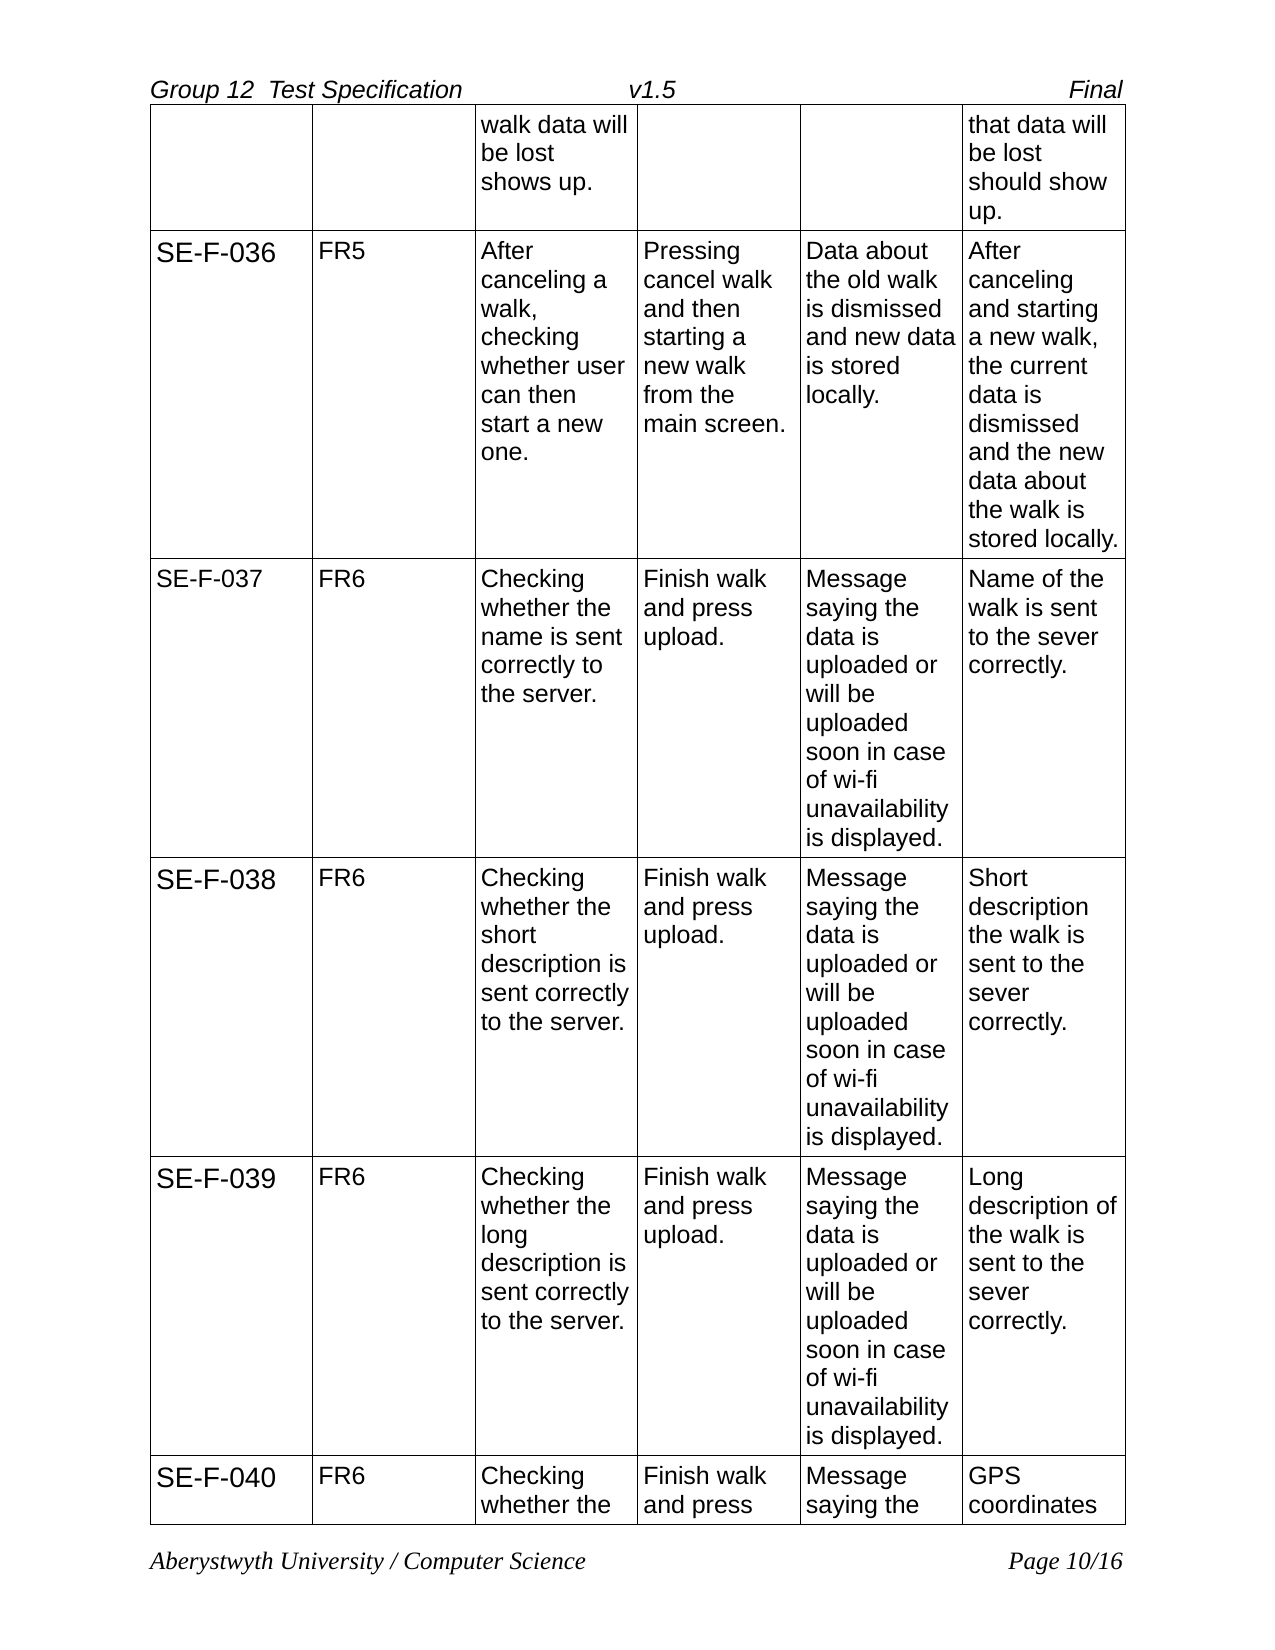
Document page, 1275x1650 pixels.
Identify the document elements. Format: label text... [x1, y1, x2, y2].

table_cell [313, 105, 475, 230]
table_cell FR5 [313, 231, 475, 558]
table_cell [638, 105, 800, 230]
table_cell Message saying the data is uploaded or will be uploaded soon in case of wi-fi unavailability is displayed. [801, 1157, 962, 1455]
table_cell Long description of the walk is sent to the sever correctly. [963, 1157, 1125, 1455]
table_cell Pressing cancel walk and then starting a new walk from the main screen. [638, 231, 800, 558]
table_cell [151, 105, 312, 230]
table_cell Finish walk and press [638, 1456, 800, 1524]
table_cell Data about the old walk is dismissed and new data is stored locally. [801, 231, 962, 558]
table_cell SE-F-036 [151, 231, 312, 558]
table_cell FR6 [313, 1157, 475, 1455]
table_cell FR6 [313, 858, 475, 1156]
table_cell Message saying the [801, 1456, 962, 1524]
table_cell Checking whether the name is sent correctly to the server. [476, 559, 637, 857]
table_cell that data will be lost should show up. [963, 105, 1125, 230]
table_cell Name of the walk is sent to the sever correctly. [963, 559, 1125, 857]
table_cell After canceling and starting a new walk, the current data is dismissed and the new data about the walk is stored locally. [963, 231, 1125, 558]
table_cell Message saying the data is uploaded or will be uploaded soon in case of wi-fi unavailability is displayed. [801, 559, 962, 857]
table_cell [801, 105, 962, 230]
table_cell Finish walk and press upload. [638, 559, 800, 857]
table_cell Finish walk and press upload. [638, 858, 800, 1156]
table_cell Finish walk and press upload. [638, 1157, 800, 1455]
table_cell GPS coordinates [963, 1456, 1125, 1524]
table_cell Message saying the data is uploaded or will be uploaded soon in case of wi-fi unavailability is displayed. [801, 858, 962, 1156]
table_cell Checking whether the [476, 1456, 637, 1524]
table_cell Short description the walk is sent to the sever correctly. [963, 858, 1125, 1156]
table_cell FR6 [313, 559, 475, 857]
table_cell FR6 [313, 1456, 475, 1524]
table_cell walk data will be lost shows up. [476, 105, 637, 230]
table_cell After canceling a walk, checking whether user can then start a new one. [476, 231, 637, 558]
table_cell SE-F-038 [151, 858, 312, 1156]
table_cell SE-F-039 [151, 1157, 312, 1455]
table_cell Checking whether the short description is sent correctly to the server. [476, 858, 637, 1156]
table_cell SE-F-040 [151, 1456, 312, 1524]
table_cell Checking whether the long description is sent correctly to the server. [476, 1157, 637, 1455]
table_cell SE-F-037 [151, 559, 312, 857]
